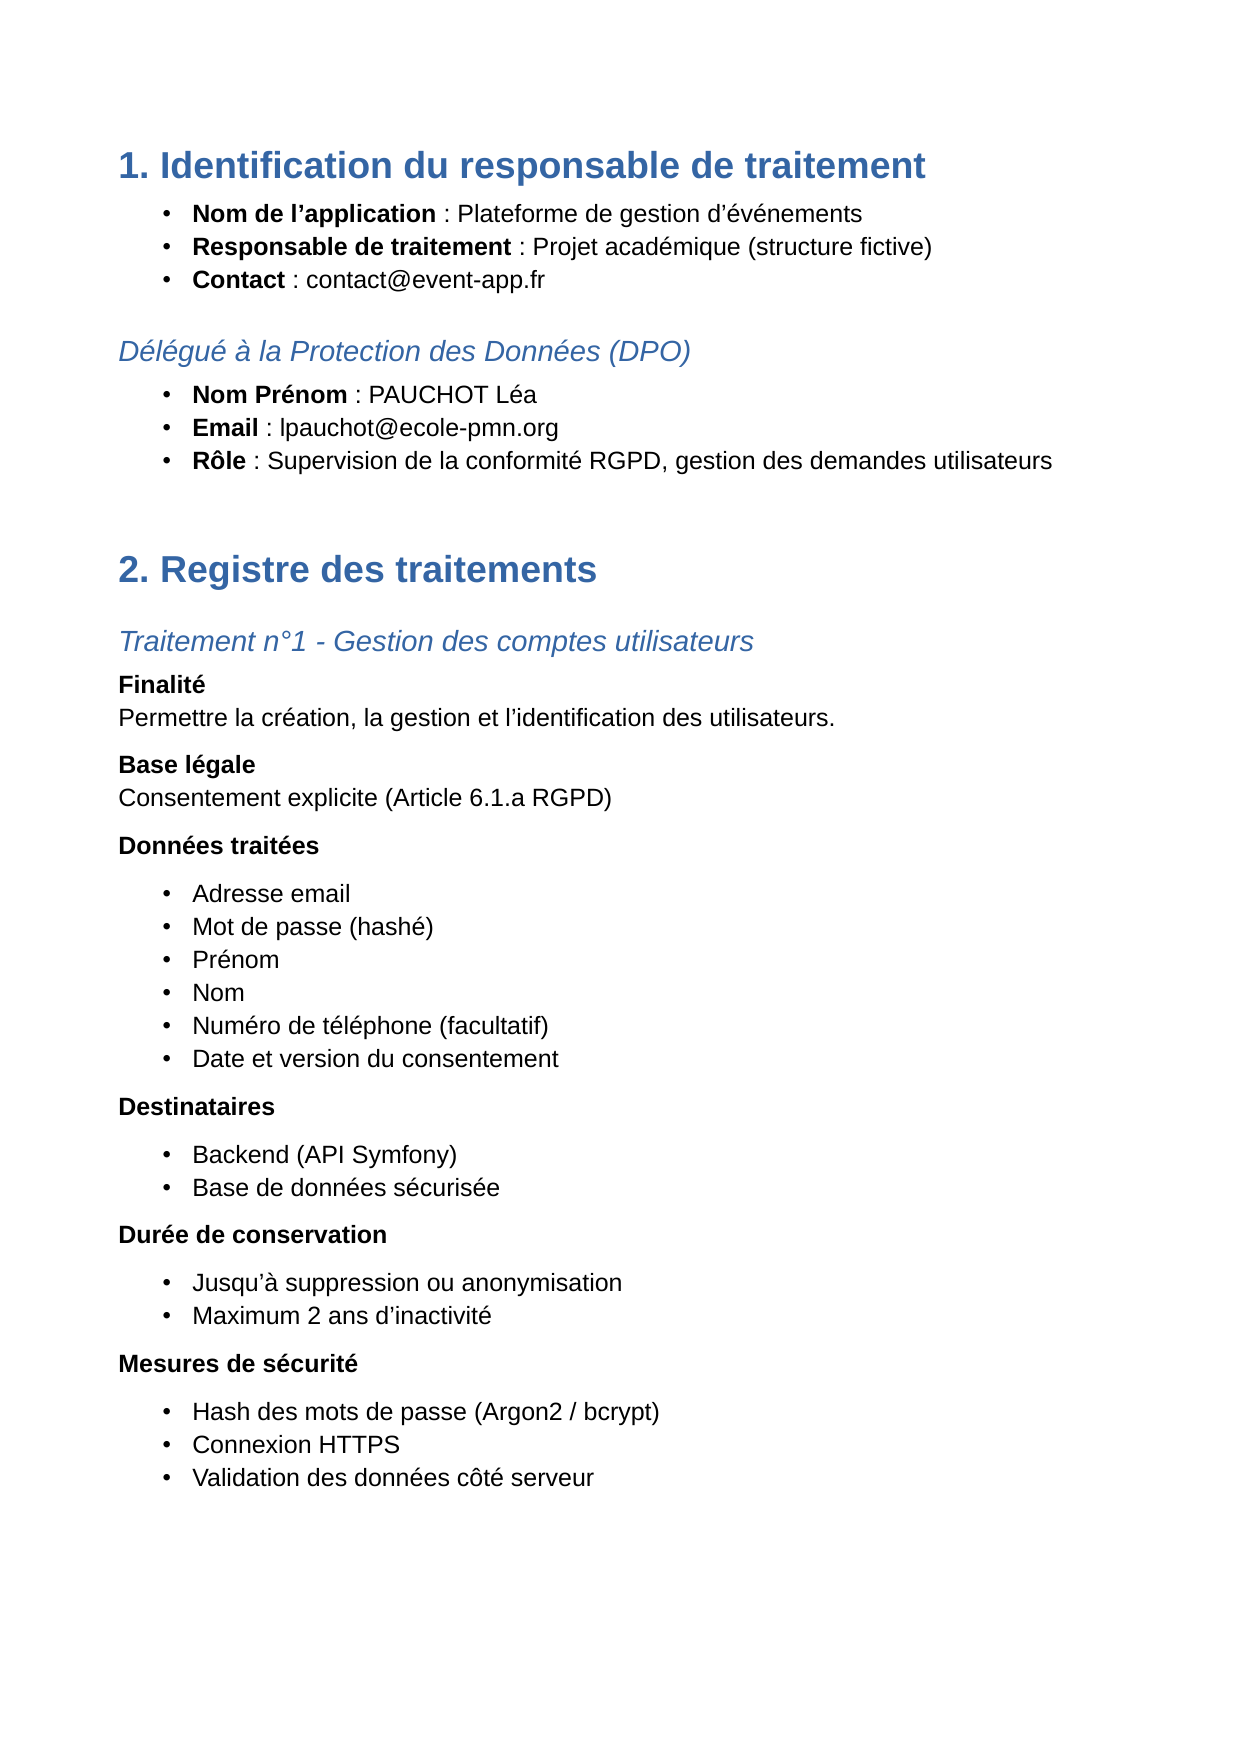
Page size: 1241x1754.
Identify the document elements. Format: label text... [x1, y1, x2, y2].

text Destinataires [118, 1092, 1122, 1121]
text Mesures de sécurité [118, 1349, 1122, 1378]
list Adresse email [162, 879, 1122, 907]
list Date et version du consentement [162, 1044, 1122, 1073]
list Contact : contact@event-app.fr [162, 265, 1122, 294]
list Validation des données côté serveur [162, 1463, 1122, 1492]
list Nom de l’application : Plateforme de gestion d’événements [162, 199, 1122, 228]
text Durée de conservation [118, 1220, 1122, 1249]
list Connexion HTTPS [162, 1429, 1122, 1458]
list Hash des mots de passe (Argon2 / bcrypt) [162, 1396, 1122, 1425]
list Prénom [162, 945, 1122, 974]
list Jusqu’à suppression ou anonymisation [162, 1268, 1122, 1297]
list Maximum 2 ans d’inactivité [162, 1301, 1122, 1330]
list Email : lpauchot@ecole-pmn.org [162, 413, 1122, 442]
list Nom [162, 978, 1122, 1007]
list Responsable de traitement : Projet académique (structure fictive) [162, 232, 1122, 261]
subtitle Traitement n°1 - Gestion des comptes utilisateurs [118, 624, 1122, 657]
list Backend (API Symfony) [162, 1139, 1122, 1168]
text Finalité Permettre la création, la gestion et l’identification des utilisateurs. [118, 670, 1122, 732]
subtitle 2. Registre des traitements [118, 547, 1122, 590]
text Données traitées [118, 831, 1122, 860]
list Rôle : Supervision de la conformité RGPD, gestion des demandes utilisateurs [162, 446, 1122, 475]
list Mot de passe (hashé) [162, 912, 1122, 941]
list Numéro de téléphone (facultatif) [162, 1011, 1122, 1040]
text Base légale Consentement explicite (Article 6.1.a RGPD) [118, 750, 1122, 812]
subtitle 1. Identification du responsable de traitement [118, 143, 1122, 186]
subtitle Délégué à la Protection des Données (DPO) [118, 333, 1122, 367]
list Nom Prénom : PAUCHOT Léa [162, 379, 1122, 408]
list Base de données sécurisée [162, 1173, 1122, 1202]
